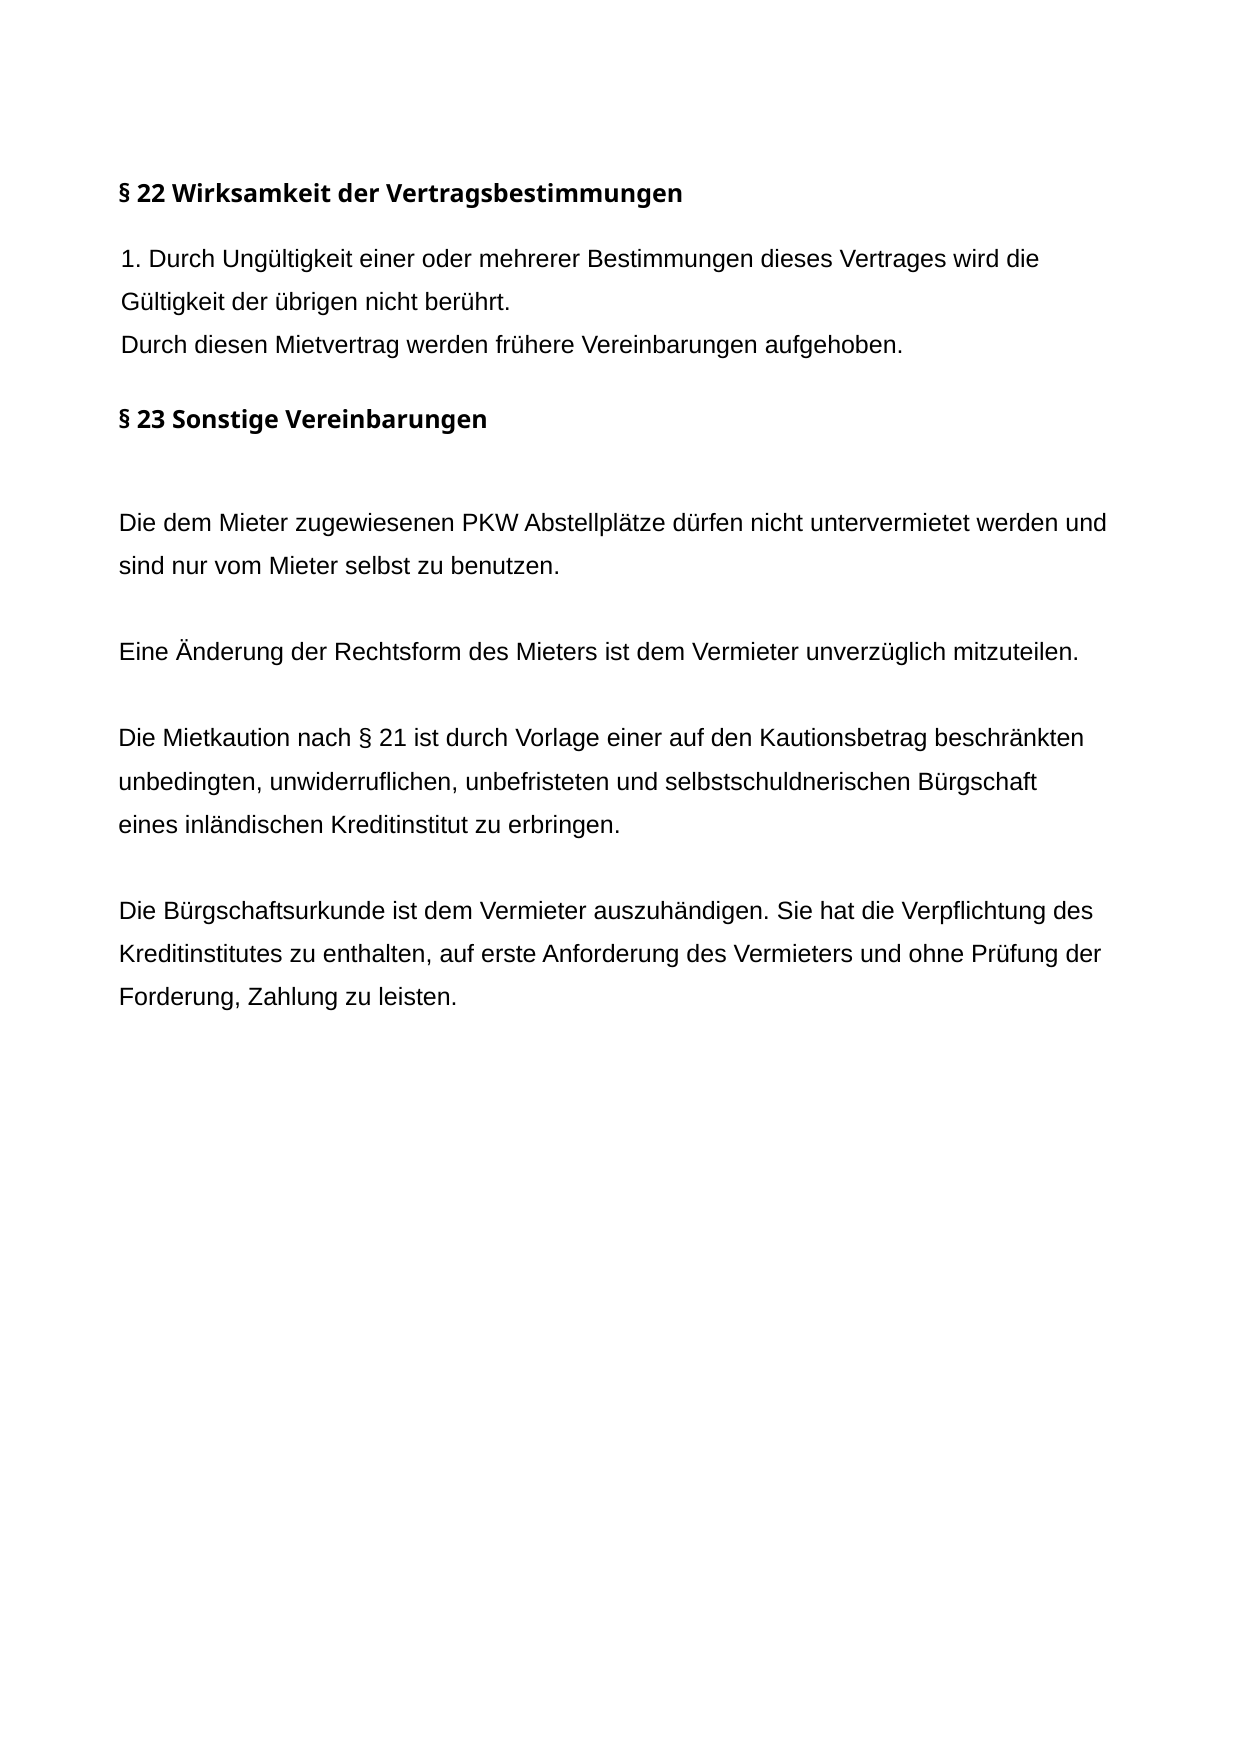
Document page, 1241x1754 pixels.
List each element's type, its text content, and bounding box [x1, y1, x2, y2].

text Die Mietkaution nach § 21 ist durch Vorlage einer auf den Kautionsbetrag beschränkten unbedingten, unwiderruflichen, unbefristeten und selbstschuldnerischen Bürgschaft [118, 723, 1122, 795]
text eines inländischen Kreditinstitut zu erbringen. [118, 810, 1122, 838]
text Eine Änderung der Rechtsform des Mieters ist dem Vermieter unverzüglich mitzuteilen. [119, 637, 1122, 666]
text § 22 Wirksamkeit der Vertragsbestimmungen [118, 176, 1122, 210]
text Die Bürgschaftsurkunde ist dem Vermieter auszuhändigen. Sie hat die Verpflichtung des Kreditinstitutes zu enthalten, auf erste Anforderung des Vermieters und ohne Prüfung der Forderung, Zahlung zu leisten. [119, 896, 1122, 1011]
text 1. Durch Ungültigkeit einer oder mehrerer Bestimmungen dieses Vertrages wird die Gültigkeit der übrigen nicht berührt. [121, 244, 1122, 316]
text Durch diesen Mietvertrag werden frühere Vereinbarungen aufgehoben. [121, 330, 1122, 359]
text Die dem Mieter zugewiesenen PKW Abstellplätze dürfen nicht untervermietet werden und sind nur vom Mieter selbst zu benutzen. [119, 508, 1122, 580]
text § 23 Sonstige Vereinbarungen [118, 402, 1122, 436]
